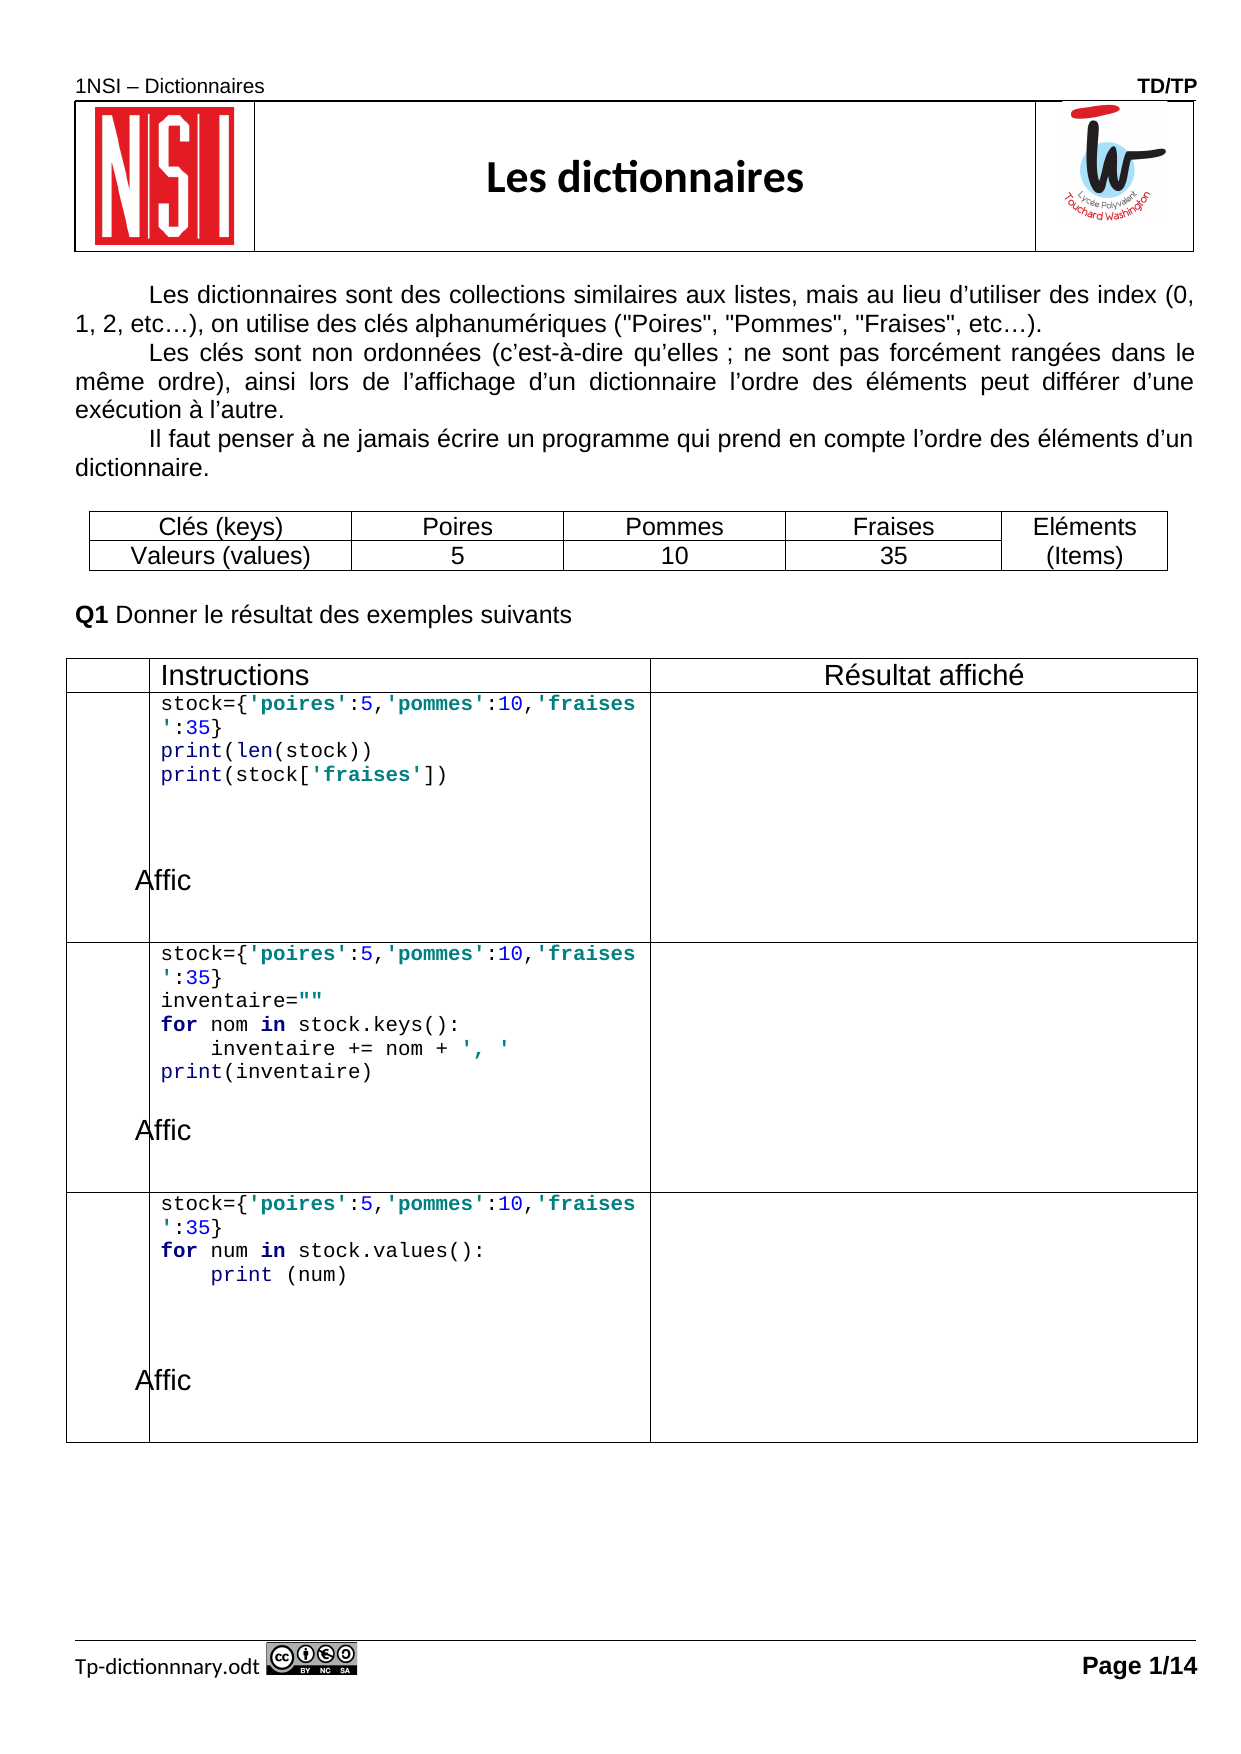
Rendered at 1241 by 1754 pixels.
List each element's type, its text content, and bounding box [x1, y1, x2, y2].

table_cell stock={'poires':5,'pommes':10,'fraises':35} for num in stock.values(): print (num) [150, 1193, 650, 1442]
table_cell [651, 693, 1197, 942]
table_cell stock={'poires':5,'pommes':10,'fraises':35} print(len(stock)) print(stock['fraises']) [150, 693, 650, 942]
table_cell Affichage clés [67, 943, 149, 1192]
table_header [76, 102, 254, 251]
table_header [1036, 102, 1193, 251]
table_header Poires [352, 512, 563, 540]
table_cell Affichage valeurs [67, 693, 149, 942]
table_header Clés (keys) [90, 512, 351, 540]
table_cell Affichage valeurs [67, 1193, 149, 1442]
text Les dictionnaires sont des collections similaires aux listes, mais au lieu d’utiliser des index (0, 1, 2, etc…), on utilise des clés alphanumériques ("Poires", "Pommes", "Fraises", etc…). [75, 281, 1196, 338]
table_cell Valeurs (values) [90, 541, 351, 570]
table_header [67, 659, 149, 692]
table_header Résultat affiché [651, 659, 1197, 692]
table_header Eléments (Items) [1002, 512, 1167, 570]
table_cell [651, 943, 1197, 1192]
table_cell 35 [786, 541, 1001, 570]
table_header Les dictionnaires [255, 102, 1035, 251]
picture [1062, 101, 1168, 223]
table_cell stock={'poires':5,'pommes':10,'fraises':35} inventaire="" for nom in stock.keys(): inventaire += nom + ', ' print(inventaire) [150, 943, 650, 1192]
table_cell [651, 1193, 1197, 1442]
table_cell 10 [564, 541, 785, 570]
table_header Pommes [564, 512, 785, 540]
text Il faut penser à ne jamais écrire un programme qui prend en compte l’ordre des éléments d’un dictionnaire. [75, 424, 1196, 482]
text Q1 Donner le résultat des exemples suivants [75, 600, 1196, 629]
table_header Instructions [150, 659, 650, 692]
table_header Fraises [786, 512, 1001, 540]
table_cell 5 [352, 541, 563, 570]
text Les clés sont non ordonnées (c’est-à-dire qu’elles ; ne sont pas forcément rangées dans le même ordre), ainsi lors de l’affichage d’un dictionnaire l’ordre des éléments peut différer d’une exécution à l’autre. [75, 338, 1196, 424]
picture [266, 1642, 358, 1675]
